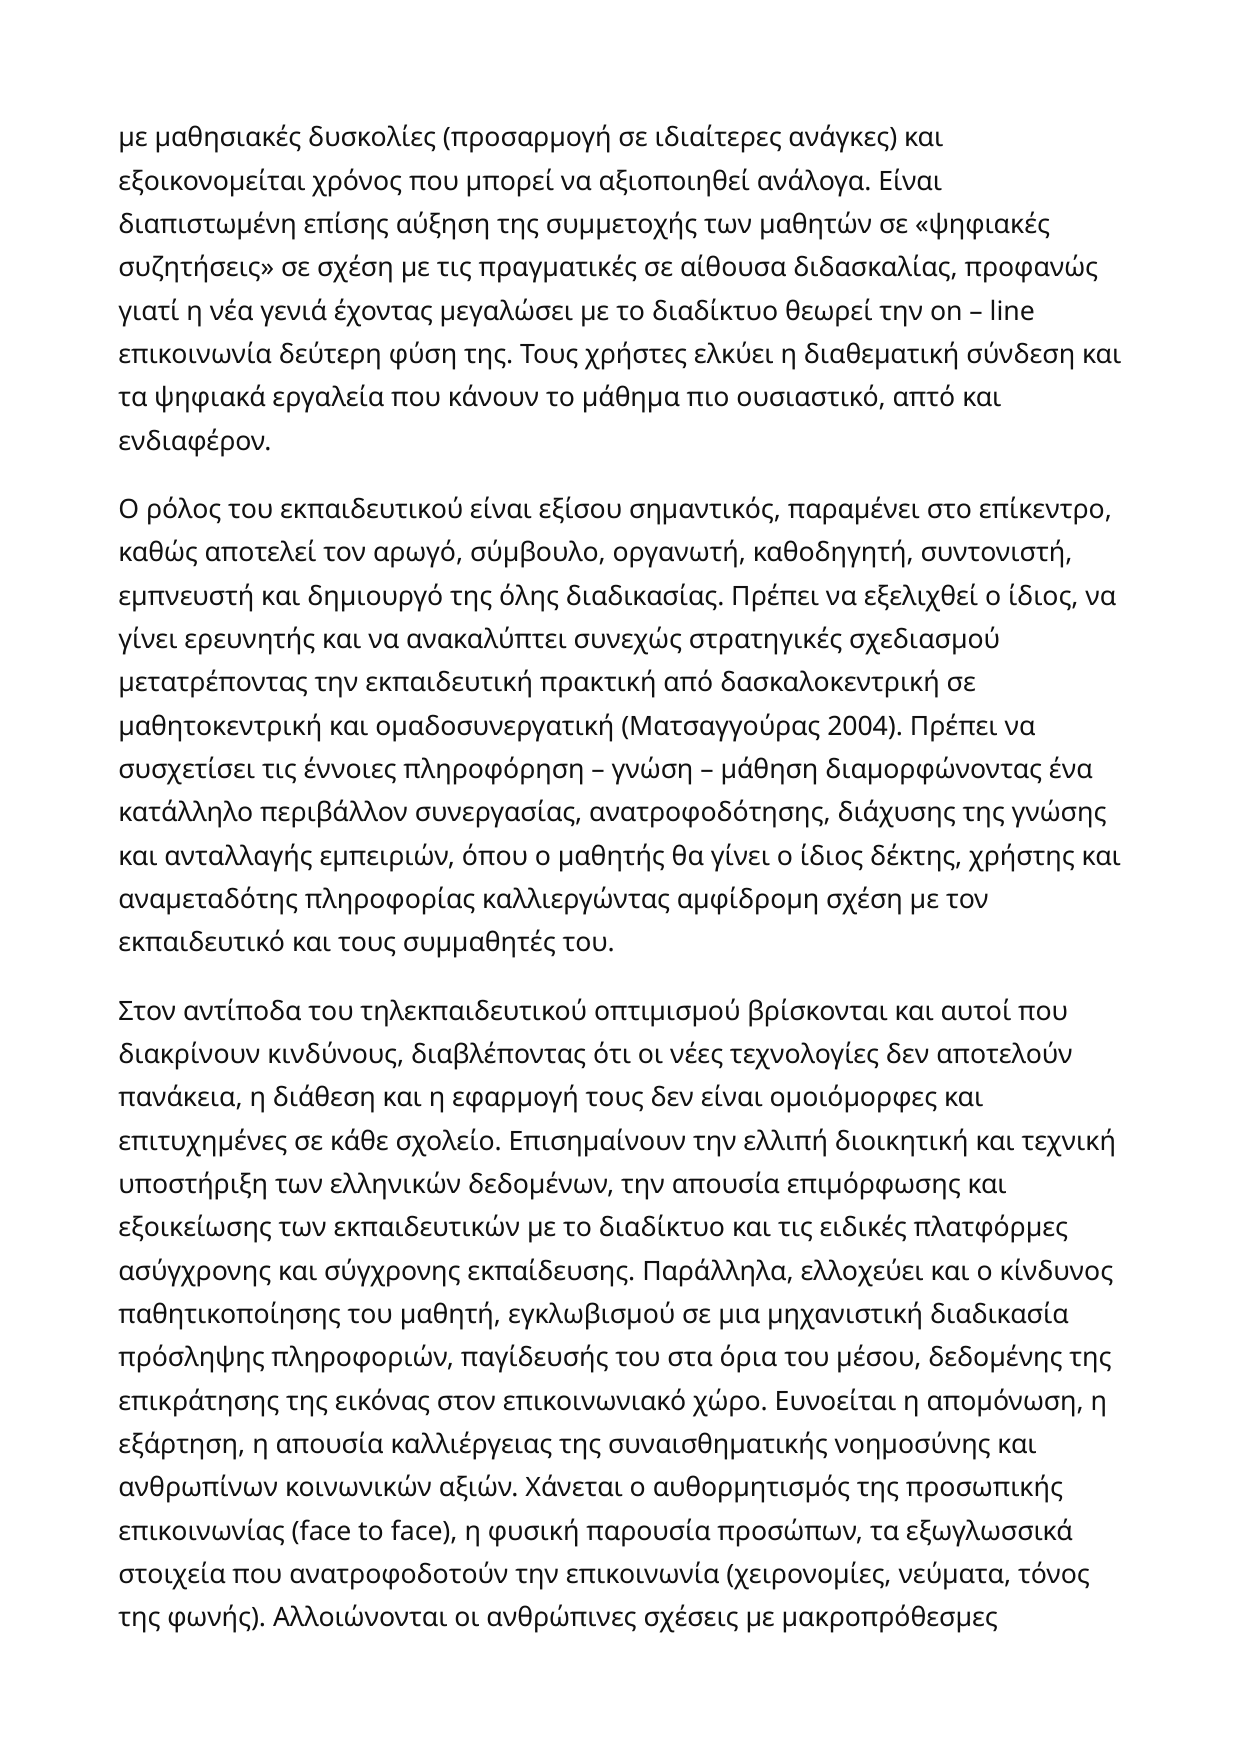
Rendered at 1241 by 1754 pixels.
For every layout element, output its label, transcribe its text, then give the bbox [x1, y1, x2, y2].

text με μαθησιακές δυσκολίες (προσαρμογή σε ιδιαίτερες ανάγκες) και εξοικονομείται χρόνος που μπορεί να αξιοποιηθεί ανάλογα. Είναι διαπιστωμένη επίσης αύξηση της συμμετοχής των μαθητών σε «ψηφιακές συζητήσεις» σε σχέση με τις πραγματικές σε αίθουσα διδασκαλίας, προφανώς γιατί η νέα γενιά έχοντας μεγαλώσει με το διαδίκτυο θεωρεί την on – line επικοινωνία δεύτερη φύση της. Τους χρήστες ελκύει η διαθεματική σύνδεση και τα ψηφιακά εργαλεία που κάνουν το μάθημα πιο ουσιαστικό, απτό και ενδιαφέρον. [118, 118, 1122, 458]
text Στον αντίποδα του τηλεκπαιδευτικού οπτιμισμού βρίσκονται και αυτοί που διακρίνουν κινδύνους, διαβλέποντας ότι οι νέες τεχνολογίες δεν αποτελούν πανάκεια, η διάθεση και η εφαρμογή τους δεν είναι ομοιόμορφες και επιτυχημένες σε κάθε σχολείο. Επισημαίνουν την ελλιπή διοικητική και τεχνική υποστήριξη των ελληνικών δεδομένων, την απουσία επιμόρφωσης και εξοικείωσης των εκπαιδευτικών με το διαδίκτυο και τις ειδικές πλατφόρμες ασύγχρονης και σύγχρονης εκπαίδευσης. Παράλληλα, ελλοχεύει και ο κίνδυνος παθητικοποίησης του μαθητή, εγκλωβισμού σε μια μηχανιστική διαδικασία πρόσληψης πληροφοριών, παγίδευσής του στα όρια του μέσου, δεδομένης της επικράτησης της εικόνας στον επικοινωνιακό χώρο. Ευνοείται η απομόνωση, η εξάρτηση, η απουσία καλλιέργειας της συναισθηματικής νοημοσύνης και ανθρωπίνων κοινωνικών αξιών. Χάνεται ο αυθορμητισμός της προσωπικής επικοινωνίας (face to face), η φυσική παρουσία προσώπων, τα εξωγλωσσικά στοιχεία που ανατροφοδοτούν την επικοινωνία (χειρονομίες, νεύματα, τόνος της φωνής). Αλλοιώνονται οι ανθρώπινες σχέσεις με μακροπρόθεσμες [118, 991, 1122, 1634]
text Ο ρόλος του εκπαιδευτικού είναι εξίσου σημαντικός, παραμένει στο επίκεντρο, καθώς αποτελεί τον αρωγό, σύμβουλο, οργανωτή, καθοδηγητή, συντονιστή, εμπνευστή και δημιουργό της όλης διαδικασίας. Πρέπει να εξελιχθεί ο ίδιος, να γίνει ερευνητής και να ανακαλύπτει συνεχώς στρατηγικές σχεδιασμού μετατρέποντας την εκπαιδευτική πρακτική από δασκαλοκεντρική σε μαθητοκεντρική και ομαδοσυνεργατική (Ματσαγγούρας 2004). Πρέπει να συσχετίσει τις έννοιες πληροφόρηση – γνώση – μάθηση διαμορφώνοντας ένα κατάλληλο περιβάλλον συνεργασίας, ανατροφοδότησης, διάχυσης της γνώσης και ανταλλαγής εμπειριών, όπου ο μαθητής θα γίνει ο ίδιος δέκτης, χρήστης και αναμεταδότης πληροφορίας καλλιεργώντας αμφίδρομη σχέση με τον εκπαιδευτικό και τους συμμαθητές του. [118, 490, 1122, 959]
